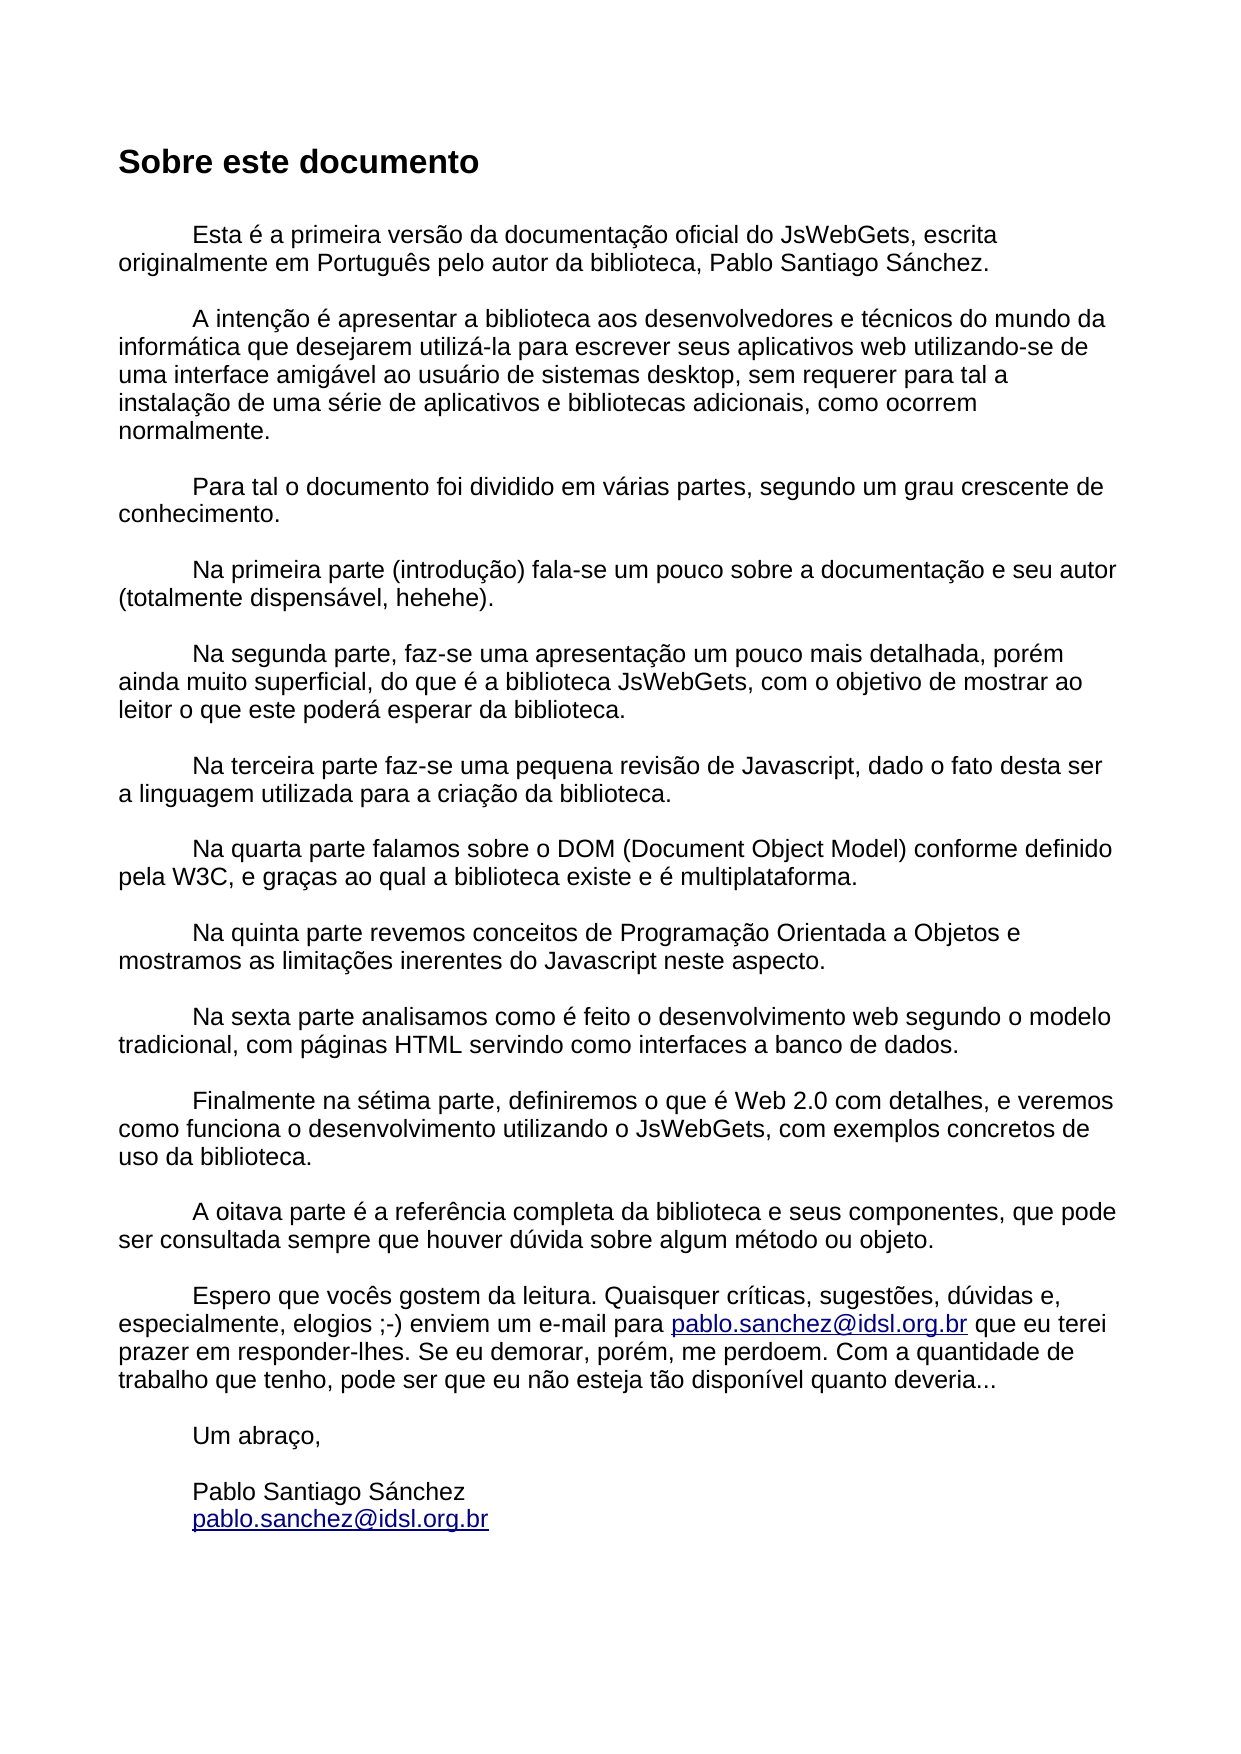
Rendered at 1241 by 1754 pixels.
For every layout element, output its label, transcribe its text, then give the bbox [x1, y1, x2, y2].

subtitle Sobre este documento [118, 143, 1122, 181]
text A oitava parte é a referência completa da biblioteca e seus componentes, que pode ser consultada sempre que houver dúvida sobre algum método ou objeto. [118, 1198, 1122, 1254]
text A intenção é apresentar a biblioteca aos desenvolvedores e técnicos do mundo da informática que desejarem utilizá-la para escrever seus aplicativos web utilizando-se de uma interface amigável ao usuário de sistemas desktop, sem requerer para tal a instalação de uma série de aplicativos e bibliotecas adicionais, como ocorrem normalmente. [118, 305, 1122, 444]
text Finalmente na sétima parte, definiremos o que é Web 2.0 com detalhes, e veremos como funciona o desenvolvimento utilizando o JsWebGets, com exemplos concretos de uso da biblioteca. [118, 1086, 1122, 1170]
text Um abraço, [118, 1421, 1122, 1449]
text pablo.sanchez@idsl.org.br [118, 1505, 1122, 1533]
text Esta é a primeira versão da documentação oficial do JsWebGets, escrita originalmente em Português pelo autor da biblioteca, Pablo Santiago Sánchez. [118, 221, 1122, 277]
text Para tal o documento foi dividido em várias partes, segundo um grau crescente de conhecimento. [118, 472, 1122, 528]
text Na quarta parte falamos sobre o DOM (Document Object Model) conforme definido pela W3C, e graças ao qual a biblioteca existe e é multiplataforma. [118, 835, 1122, 891]
text Na quinta parte revemos conceitos de Programação Orientada a Objetos e mostramos as limitações inerentes do Javascript neste aspecto. [118, 919, 1122, 975]
text Na sexta parte analisamos como é feito o desenvolvimento web segundo o modelo tradicional, com páginas HTML servindo como interfaces a banco de dados. [118, 1003, 1122, 1058]
text Na primeira parte (introdução) fala-se um pouco sobre a documentação e seu autor (totalmente dispensável, hehehe). [118, 556, 1122, 612]
text Pablo Santiago Sánchez [118, 1477, 1122, 1505]
text Na segunda parte, faz-se uma apresentação um pouco mais detalhada, porém ainda muito superficial, do que é a biblioteca JsWebGets, com o objetivo de mostrar ao leitor o que este poderá esperar da biblioteca. [118, 640, 1122, 723]
text Na terceira parte faz-se uma pequena revisão de Javascript, dado o fato desta ser a linguagem utilizada para a criação da biblioteca. [118, 751, 1122, 807]
text Espero que vocês gostem da leitura. Quaisquer críticas, sugestões, dúvidas e, especialmente, elogios ;-) enviem um e-mail para pablo.sanchez@idsl.org.br que eu terei prazer em responder-lhes. Se eu demorar, porém, me perdoem. Com a quantidade de trabalho que tenho, pode ser que eu não esteja tão disponível quanto deveria... [118, 1282, 1122, 1393]
